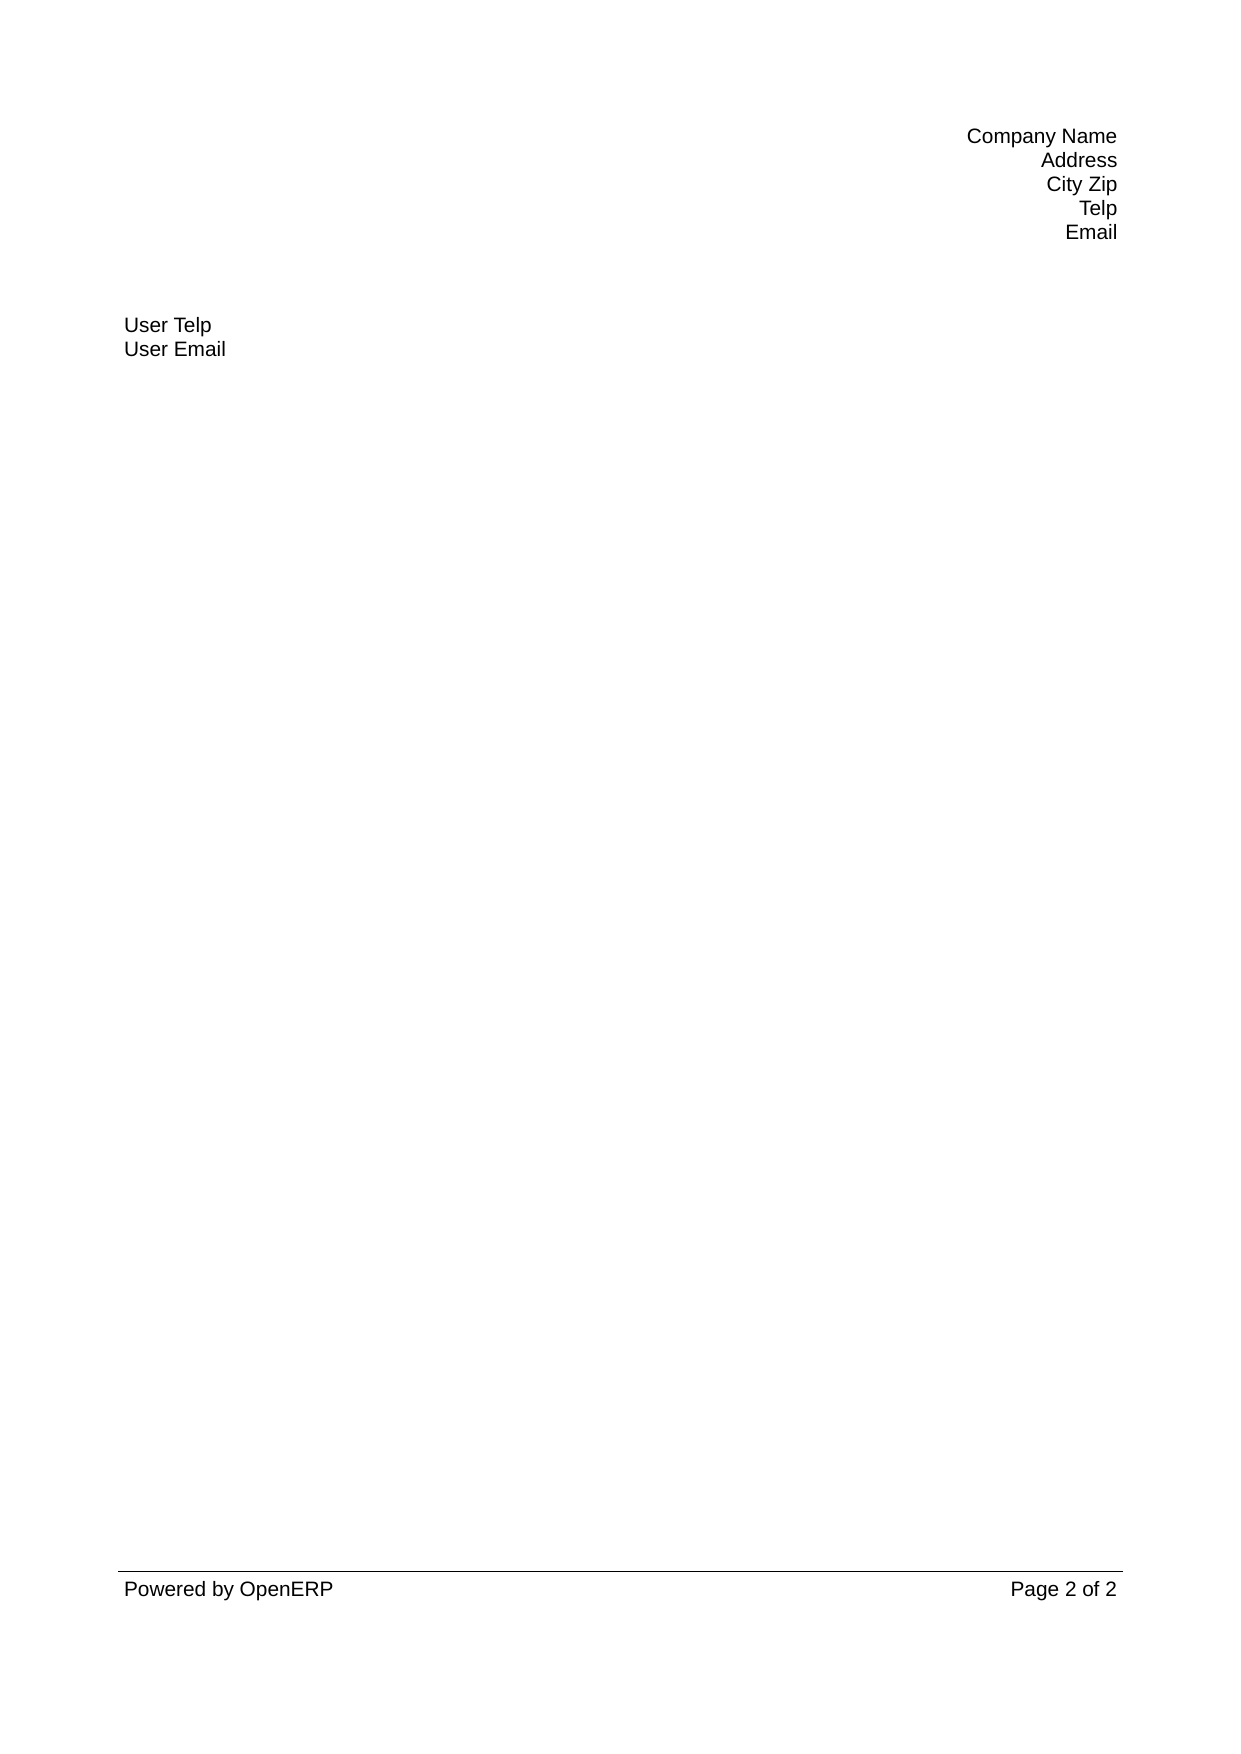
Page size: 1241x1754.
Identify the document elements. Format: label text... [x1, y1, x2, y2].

table_cell User Telp User Email [118, 308, 620, 367]
table_cell [620, 308, 1122, 367]
